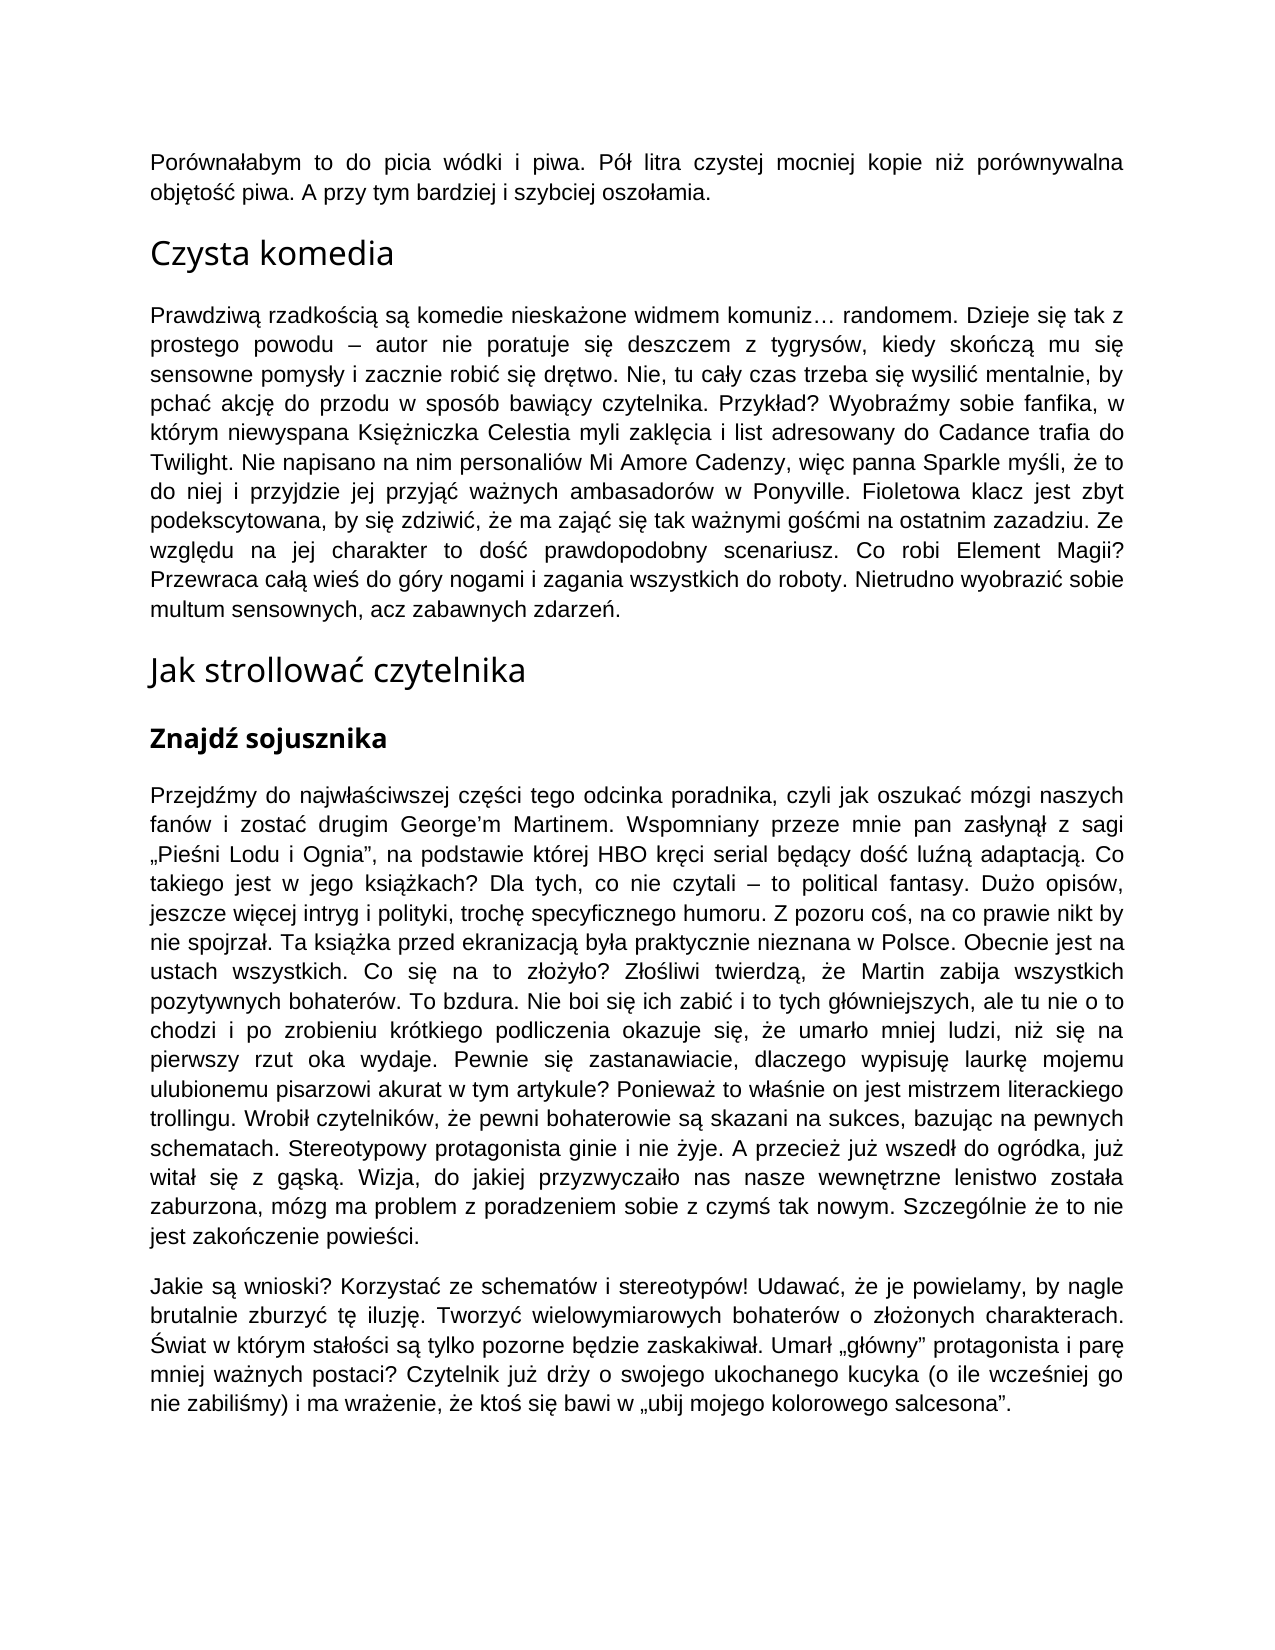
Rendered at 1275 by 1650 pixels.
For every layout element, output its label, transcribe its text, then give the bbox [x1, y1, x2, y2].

text Jakie są wnioski? Korzystać ze schematów i stereotypów! Udawać, że je powielamy, by nagle brutalnie zburzyć tę iluzję. Tworzyć wielowymiarowych bohaterów o złożonych charakterach. Świat w którym stałości są tylko pozorne będzie zaskakiwał. Umarł „główny” protagonista i parę mniej ważnych postaci? Czytelnik już drży o swojego ukochanego kucyka (o ile wcześniej go nie zabiliśmy) i ma wrażenie, że ktoś się bawi w „ubij mojego kolorowego salcesona”. [150, 1274, 1125, 1417]
text Prawdziwą rzadkością są komedie nieskażone widmem komuniz… randomem. Dzieje się tak z prostego powodu – autor nie poratuje się deszczem z tygrysów, kiedy skończą mu się sensowne pomysły i zacznie robić się drętwo. Nie, tu cały czas trzeba się wysilić mentalnie, by pchać akcję do przodu w sposób bawiący czytelnika. Przykład? Wyobraźmy sobie fanfika, w którym niewyspana Księżniczka Celestia myli zaklęcia i list adresowany do Cadance trafia do Twilight. Nie napisano na nim personaliów Mi Amore Cadenzy, więc panna Sparkle myśli, że to do niej i przyjdzie jej przyjąć ważnych ambasadorów w Ponyville. Fioletowa klacz jest zbyt podekscytowana, by się zdziwić, że ma zająć się tak ważnymi gośćmi na ostatnim zazadziu. Ze względu na jej charakter to dość prawdopodobny scenariusz. Co robi Element Magii? Przewraca całą wieś do góry nogami i zagania wszystkich do roboty. Nietrudno wyobrazić sobie multum sensownych, acz zabawnych zdarzeń. [150, 303, 1125, 622]
subtitle Czysta komedia [150, 229, 1125, 275]
subtitle Jak strollować czytelnika [150, 647, 1125, 692]
text Przejdźmy do najwłaściwszej części tego odcinka poradnika, czyli jak oszukać mózgi naszych fanów i zostać drugim George’m Martinem. Wspomniany przeze mnie pan zasłynął z sagi „Pieśni Lodu i Ognia”, na podstawie której HBO kręci serial będący dość luźną adaptacją. Co takiego jest w jego książkach? Dla tych, co nie czytali – to political fantasy. Dużo opisów, jeszcze więcej intryg i polityki, trochę specyficznego humoru. Z pozoru coś, na co prawie nikt by nie spojrzał. Ta książka przed ekranizacją była praktycznie nieznana w Polsce. Obecnie jest na ustach wszystkich. Co się na to złożyło? Złośliwi twierdzą, że Martin zabija wszystkich pozytywnych bohaterów. To bzdura. Nie boi się ich zabić i to tych główniejszych, ale tu nie o to chodzi i po zrobieniu krótkiego podliczenia okazuje się, że umarło mniej ludzi, niż się na pierwszy rzut oka wydaje. Pewnie się zastanawiacie, dlaczego wypisuję laurkę mojemu ulubionemu pisarzowi akurat w tym artykule? Ponieważ to właśnie on jest mistrzem literackiego trollingu. Wrobił czytelników, że pewni bohaterowie są skazani na sukces, bazując na pewnych schematach. Stereotypowy protagonista ginie i nie żyje. A przecież już wszedł do ogródka, już witał się z gąską. Wizja, do jakiej przyzwyczaiło nas nasze wewnętrzne lenistwo została zaburzona, mózg ma problem z poradzeniem sobie z czymś tak nowym. Szczególnie że to nie jest zakończenie powieści. [150, 783, 1125, 1249]
text Porównałabym to do picia wódki i piwa. Pół litra czystej mocniej kopie niż porównywalna objętość piwa. A przy tym bardziej i szybciej oszołamia. [150, 150, 1125, 205]
subtitle Znajdź sojusznika [150, 719, 1125, 756]
